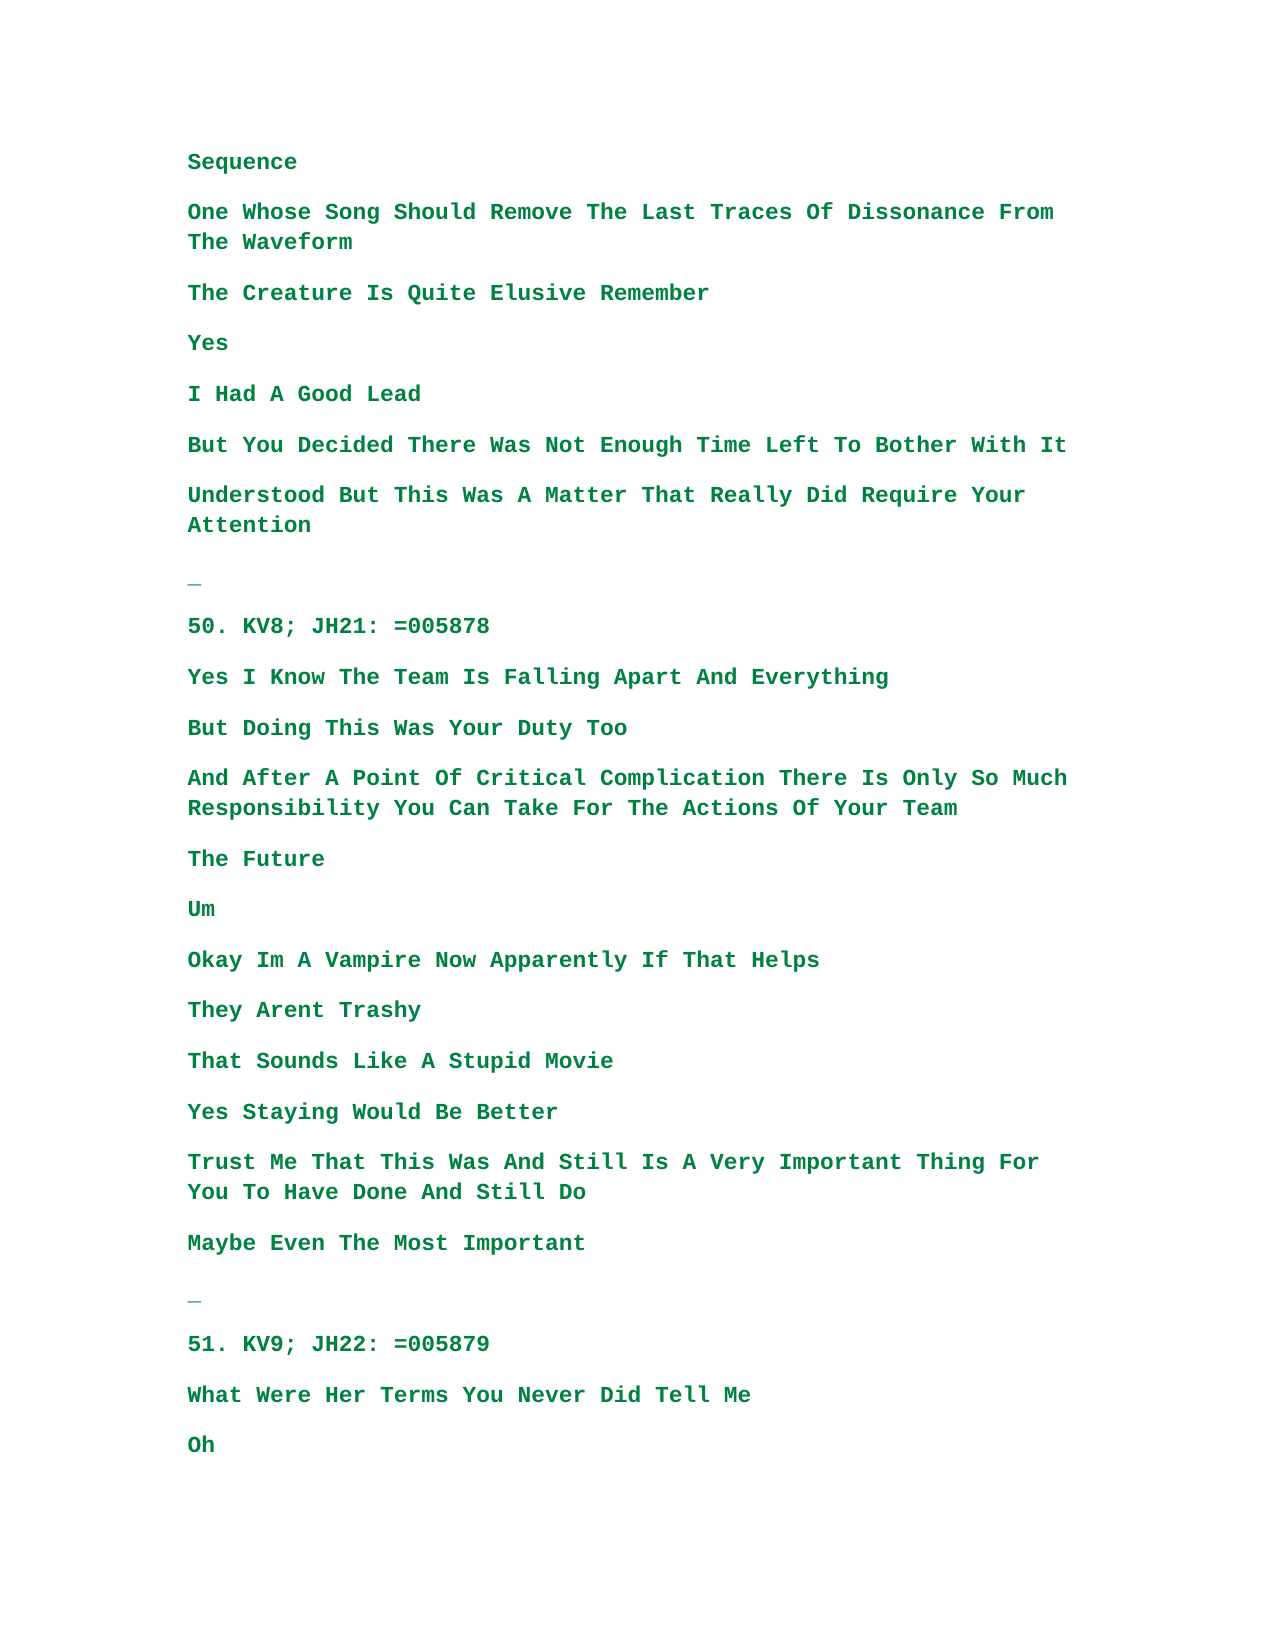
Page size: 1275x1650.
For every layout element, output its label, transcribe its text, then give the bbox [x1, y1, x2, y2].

text Maybe Even The Most Important [187, 1231, 1087, 1257]
text Yes [187, 332, 1087, 358]
text That Sounds Like A Stupid Movie [187, 1049, 1087, 1075]
text What Were Her Terms You Never Did Tell Me [187, 1383, 1087, 1409]
text But You Decided There Was Not Enough Time Left To Bother With It [187, 433, 1087, 459]
text Um [187, 897, 1087, 923]
text One Whose Song Should Remove The Last Traces Of Dissonance From The Waveform [187, 201, 1087, 256]
text Trust Me That This Was And Still Is A Very Important Thing For You To Have Done And Still Do [187, 1151, 1087, 1206]
text Yes I Know The Team Is Falling Apart And Everything [187, 665, 1087, 691]
text Yes Staying Would Be Better [187, 1100, 1087, 1126]
text They Arent Trashy [187, 999, 1087, 1025]
text Okay Im A Vampire Now Apparently If That Helps [187, 948, 1087, 974]
text 51. KV9; JH22: =005879 [187, 1332, 1087, 1358]
text And After A Point Of Critical Complication There Is Only So Much Responsibility You Can Take For The Actions Of Your Team [187, 766, 1087, 822]
text The Creature Is Quite Elusive Remember [187, 281, 1087, 307]
text _ [187, 1282, 1087, 1308]
text The Future [187, 847, 1087, 873]
text 50. KV8; JH21: =005878 [187, 614, 1087, 641]
text Oh [187, 1433, 1087, 1459]
text _ [187, 564, 1087, 590]
text But Doing This Was Your Duty Too [187, 716, 1087, 742]
text Understood But This Was A Matter That Really Did Require Your Attention [187, 483, 1087, 539]
text Sequence [187, 150, 1087, 176]
text I Had A Good Lead [187, 382, 1087, 408]
